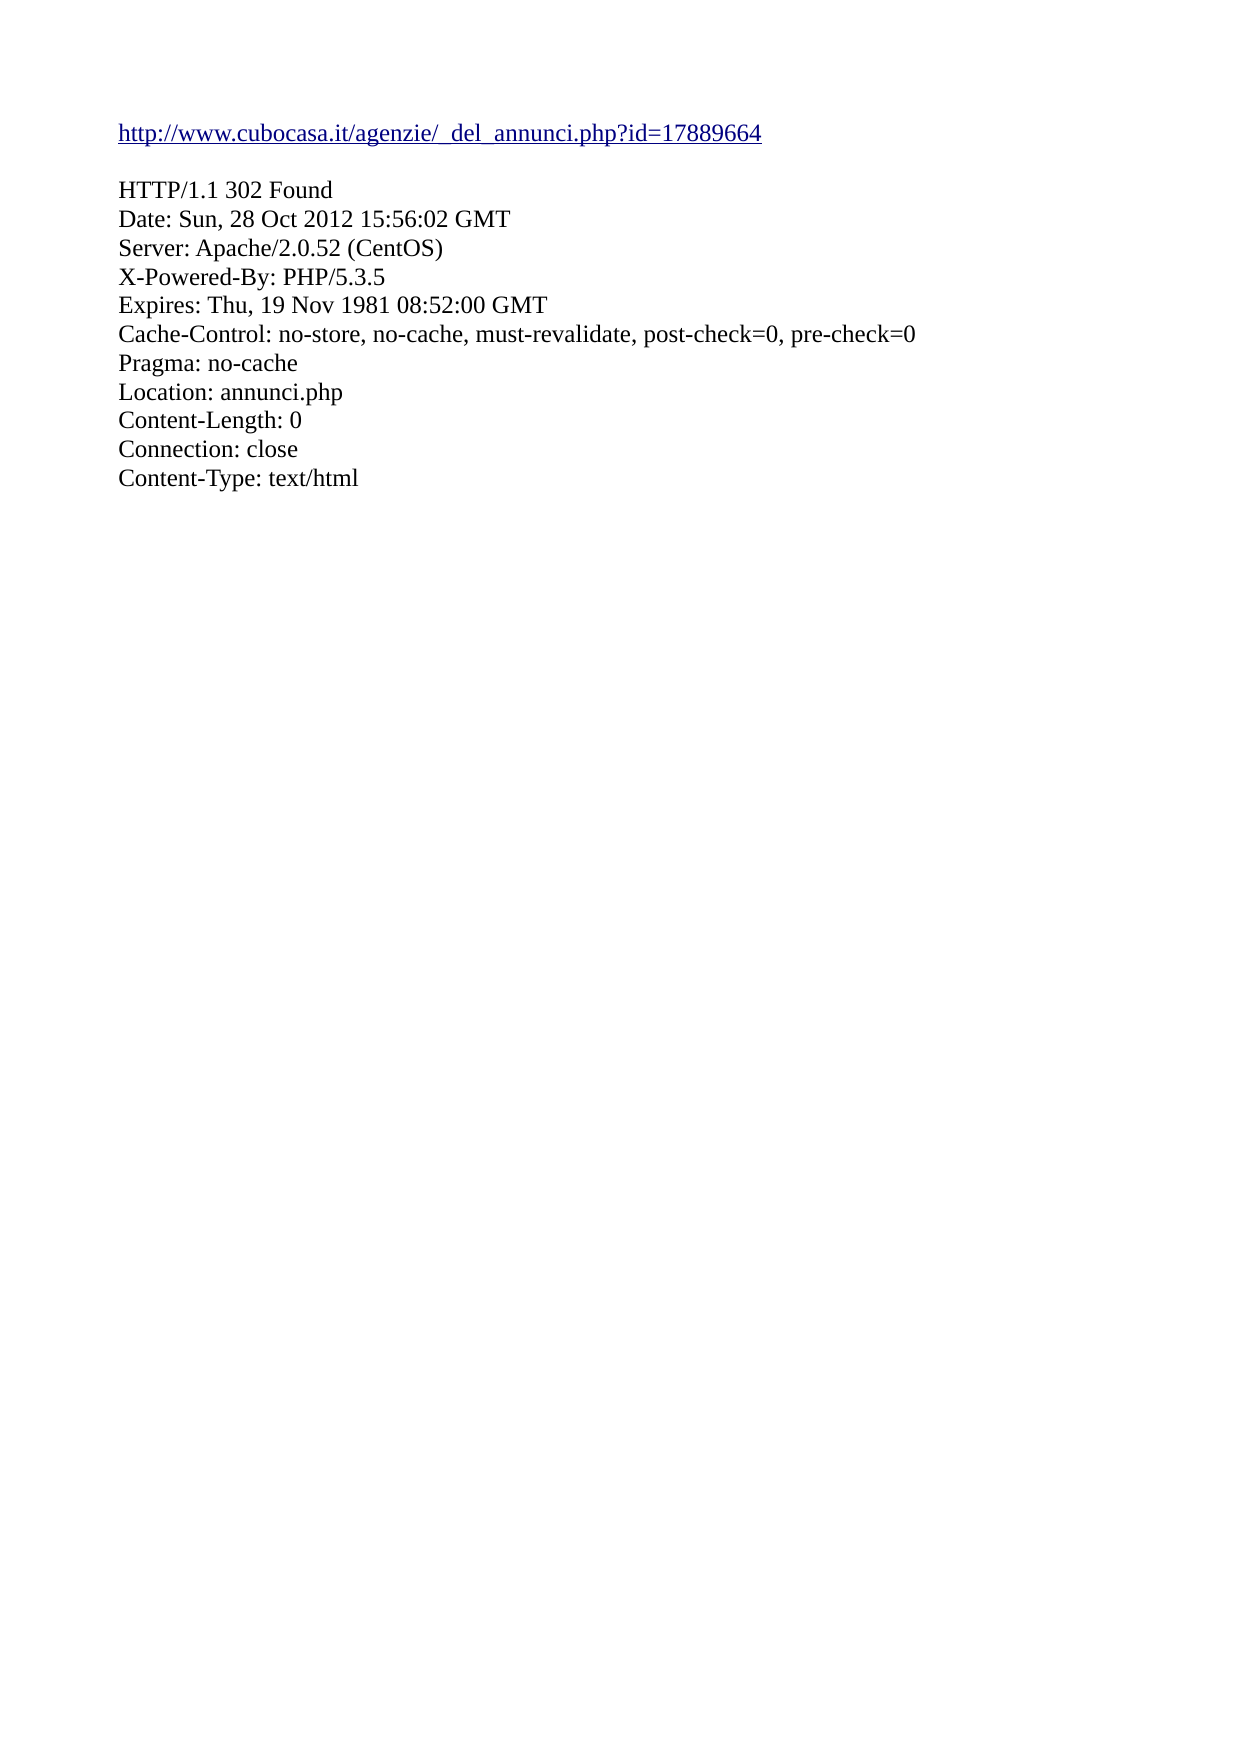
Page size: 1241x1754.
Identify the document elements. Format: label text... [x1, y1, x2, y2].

text Content-Type: text/html [118, 463, 1122, 492]
text Date: Sun, 28 Oct 2012 15:56:02 GMT [118, 204, 1122, 233]
text Server: Apache/2.0.52 (CentOS) [118, 233, 1122, 262]
text Location: annunci.php [118, 377, 1122, 406]
text Cache-Control: no-store, no-cache, must-revalidate, post-check=0, pre-check=0 [118, 319, 1122, 348]
text X-Powered-By: PHP/5.3.5 [118, 262, 1122, 291]
text Connection: close [118, 434, 1122, 463]
text http://www.cubocasa.it/agenzie/_del_annunci.php?id=17889664 [118, 118, 1122, 147]
text HTTP/1.1 302 Found [118, 176, 1122, 204]
text Content-Length: 0 [118, 406, 1122, 434]
text Pragma: no-cache [118, 348, 1122, 377]
text Expires: Thu, 19 Nov 1981 08:52:00 GMT [118, 291, 1122, 319]
